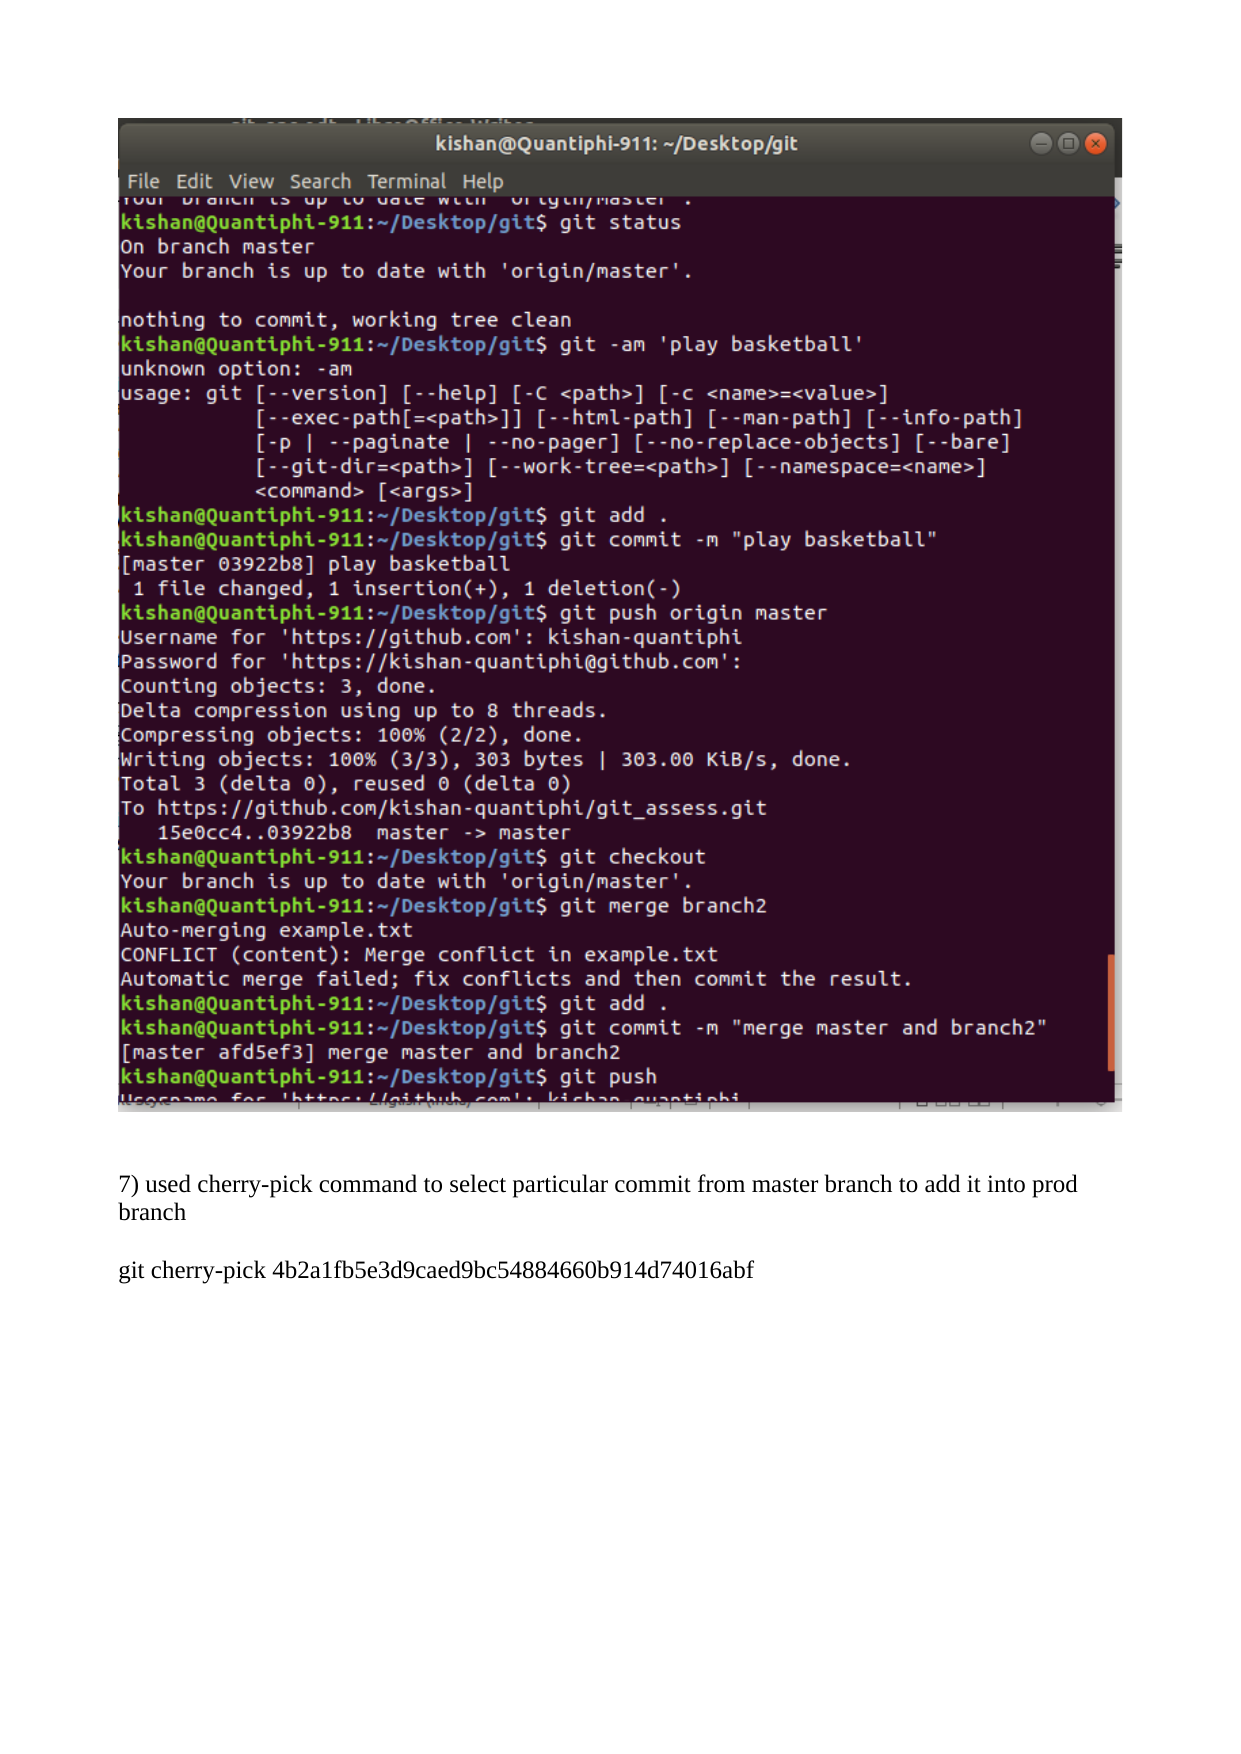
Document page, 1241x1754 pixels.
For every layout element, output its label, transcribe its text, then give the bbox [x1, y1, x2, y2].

picture [118, 118, 1123, 1112]
text 7) used cherry-pick command to select particular commit from master branch to add it into prod branch [118, 1169, 1122, 1226]
text git cherry-pick 4b2a1fb5e3d9caed9bc54884660b914d74016abf [118, 1255, 1122, 1284]
